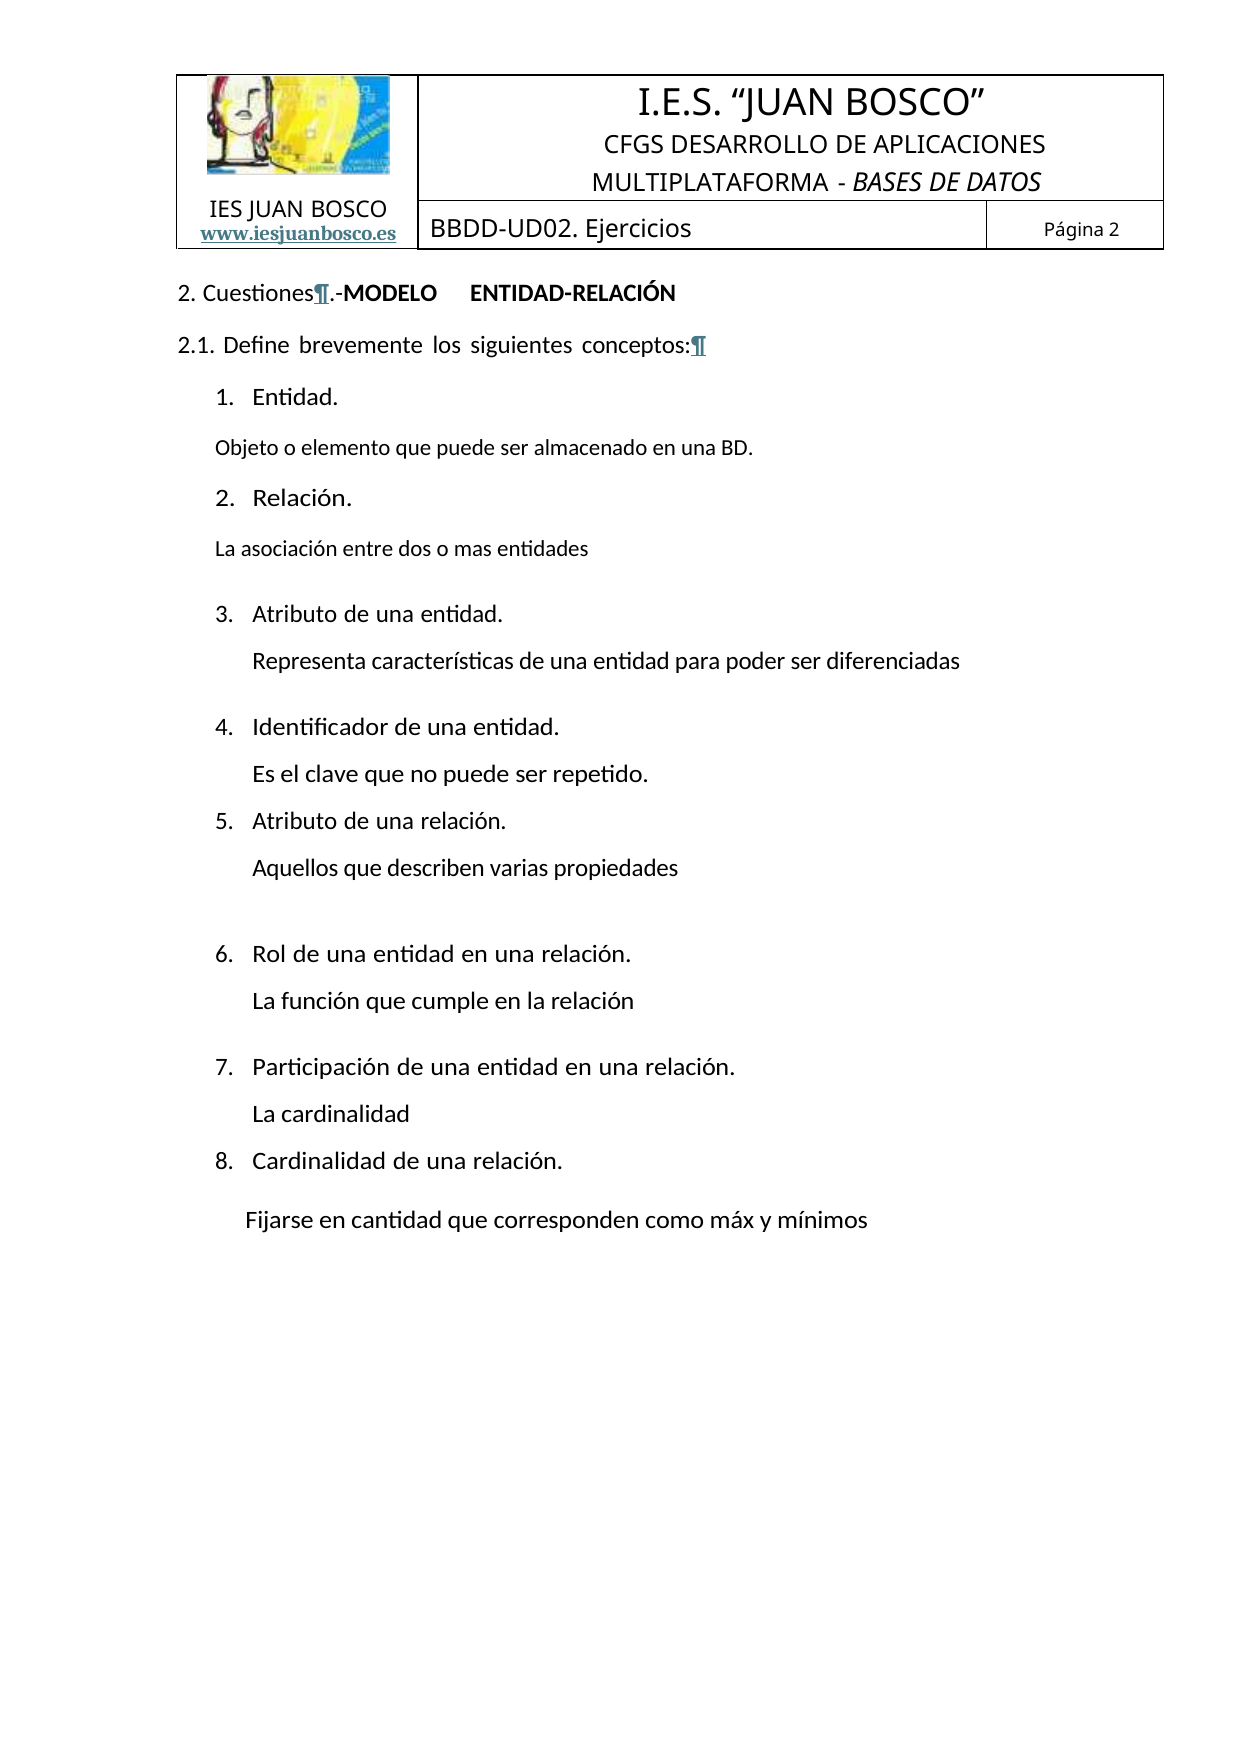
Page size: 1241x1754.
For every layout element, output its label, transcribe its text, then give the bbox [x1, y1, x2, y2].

list Entidad. [215, 381, 1176, 411]
list Objeto o elemento que puede ser almacenado en una BD. [215, 433, 1176, 461]
list Aquellos que describen varias propiedades [215, 852, 1176, 883]
list Representa características de una entidad para poder ser diferenciadas [215, 645, 1176, 676]
list La cardinalidad [215, 1098, 1176, 1129]
list Cuestiones¶.-MODELO ENTIDAD-RELACIÓN [177, 277, 1176, 307]
list Cardinalidad de una relación. [215, 1145, 1176, 1176]
picture [207, 75, 390, 176]
list Identificador de una entidad. [215, 711, 1176, 742]
list Define brevemente los siguientes conceptos:¶ [177, 329, 1176, 359]
list Relación. [215, 482, 1176, 513]
list Atributo de una relación. [215, 805, 1176, 836]
list La función que cumple en la relación [215, 985, 1176, 1016]
list La asociación entre dos o mas entidades [215, 534, 1176, 562]
list Participación de una entidad en una relación. [215, 1051, 1176, 1082]
list Rol de una entidad en una relación. [215, 938, 1176, 969]
text Fijarse en cantidad que corresponden como máx y mínimos [164, 1204, 1176, 1235]
list Atributo de una entidad. [215, 598, 1176, 629]
list Es el clave que no puede ser repetido. [215, 758, 1176, 789]
